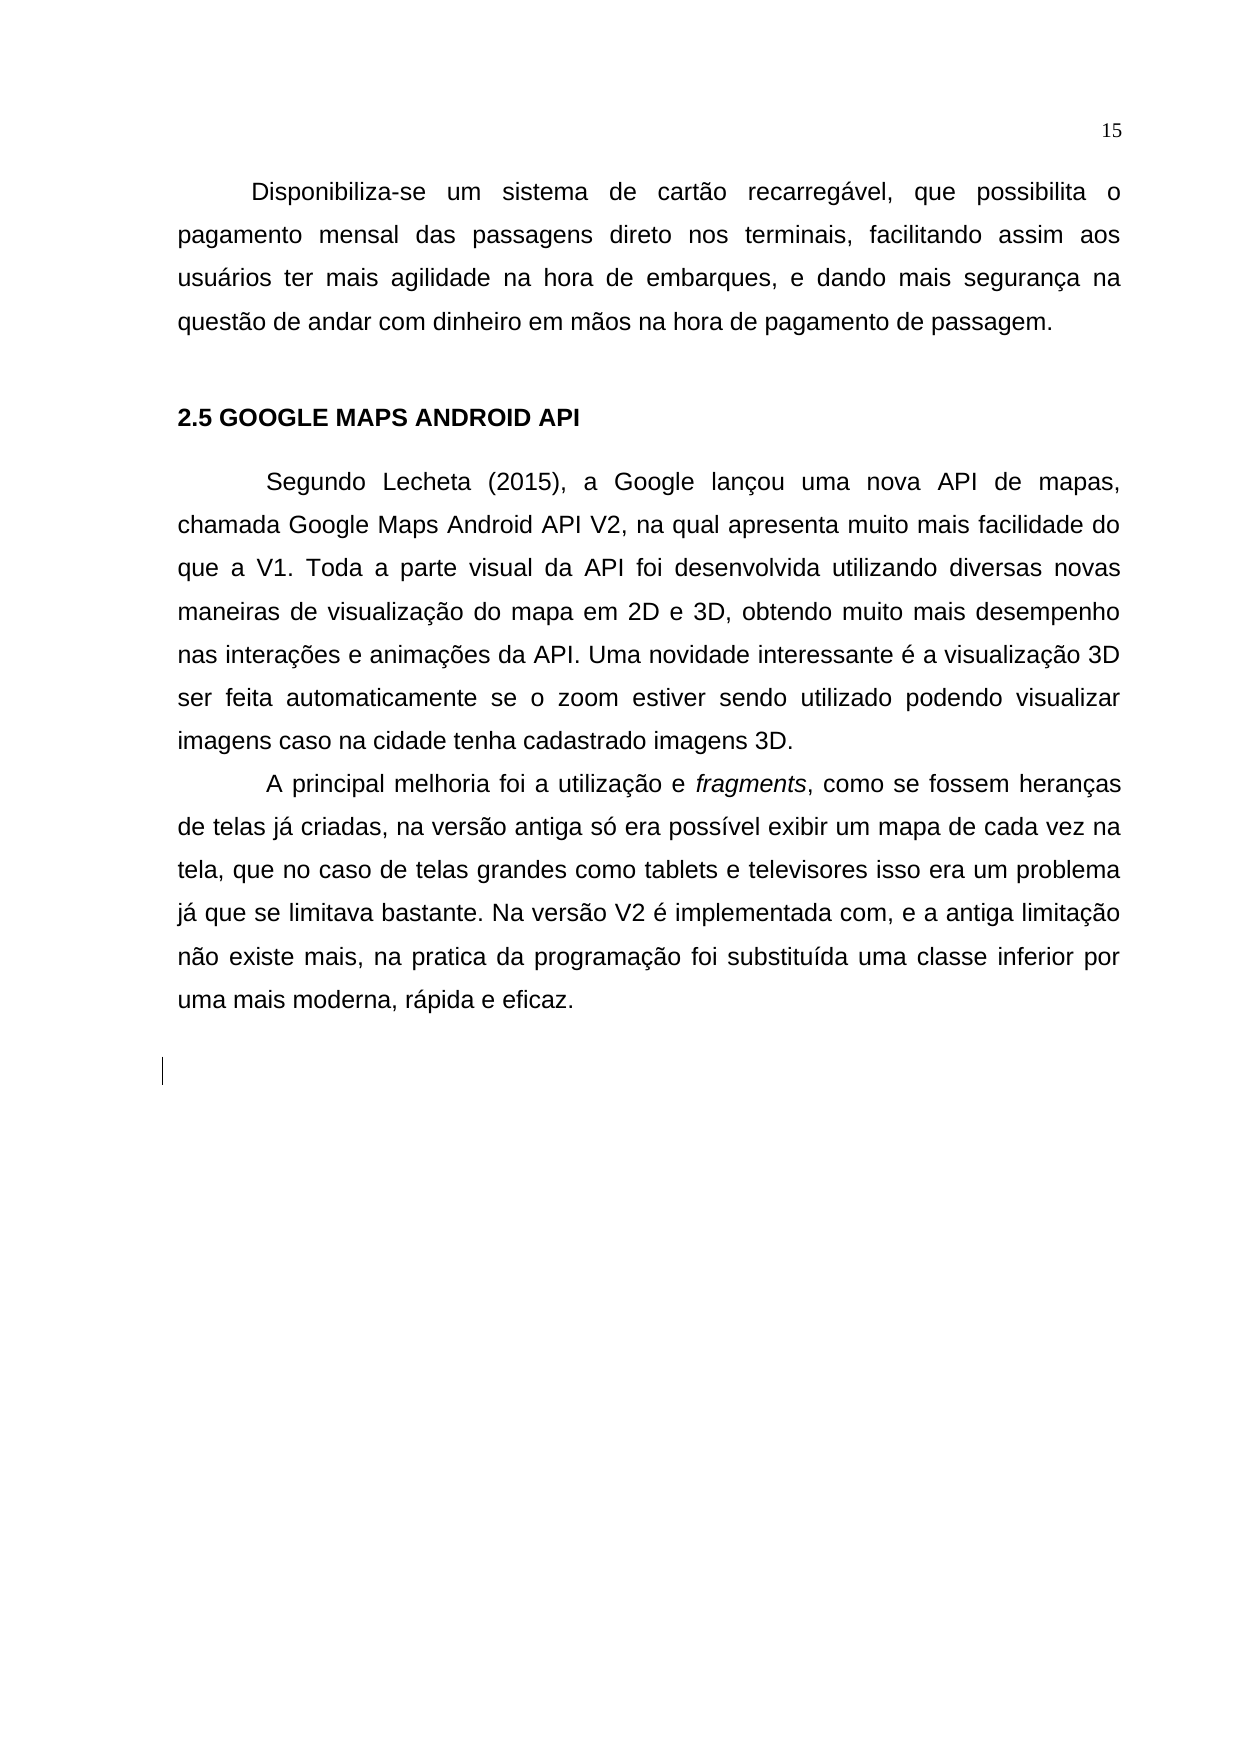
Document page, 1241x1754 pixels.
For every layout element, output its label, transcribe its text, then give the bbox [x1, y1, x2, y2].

text A principal melhoria foi a utilização e fragments, como se fossem heranças de telas já criadas, na versão antiga só era possível exibir um mapa de cada vez na tela, que no caso de telas grandes como tablets e televisores isso era um problema já que se limitava bastante. Na versão V2 é implementada com, e a antiga limitação não existe mais, na pratica da programação foi substituída uma classe inferior por uma mais moderna, rápida e eficaz. [177, 769, 1122, 1013]
text Disponibiliza-se um sistema de cartão recarregável, que possibilita o pagamento mensal das passagens direto nos terminais, facilitando assim aos usuários ter mais agilidade na hora de embarques, e dando mais segurança na questão de andar com dinheiro em mãos na hora de pagamento de passagem. [177, 177, 1122, 335]
subtitle 2.5 GOOGLE MAPS ANDROID API [177, 403, 1122, 432]
text Segundo Lecheta (2015), a Google lançou uma nova API de mapas, chamada Google Maps Android API V2, na qual apresenta muito mais facilidade do que a V1. Toda a parte visual da API foi desenvolvida utilizando diversas novas maneiras de visualização do mapa em 2D e 3D, obtendo muito mais desempenho nas interações e animações da API. Uma novidade interessante é a visualização 3D ser feita automaticamente se o zoom estiver sendo utilizado podendo visualizar imagens caso na cidade tenha cadastrado imagens 3D. [177, 467, 1122, 755]
